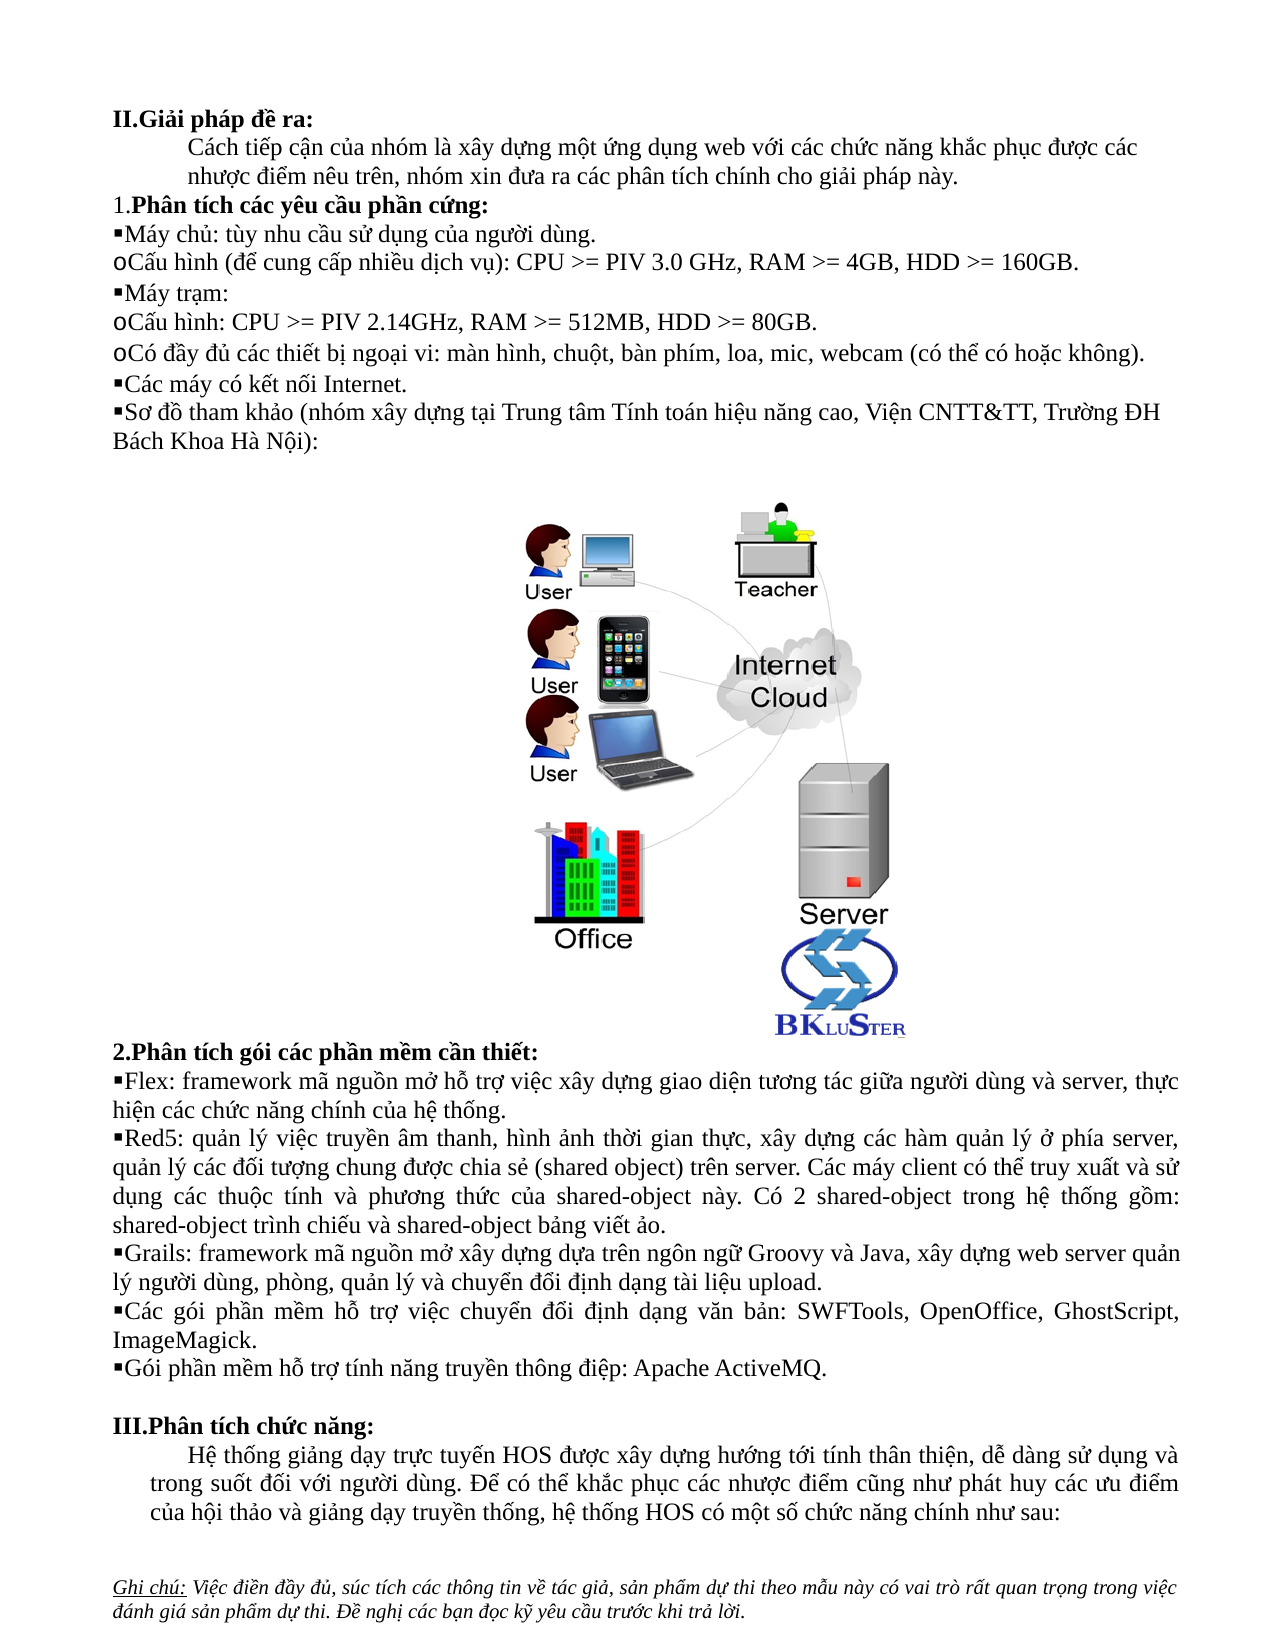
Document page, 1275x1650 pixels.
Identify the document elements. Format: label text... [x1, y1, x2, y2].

list Grails: framework mã nguồn mở xây dựng dựa trên ngôn ngữ Groovy và Java, xây dựng web server quản lý người dùng, phòng, quản lý và chuyển đổi định dạng tài liệu upload. [112, 1238, 1181, 1296]
list Máy chủ: tùy nhu cầu sử dụng của người dùng. [112, 219, 1181, 247]
list Các máy có kết nối Internet. [112, 369, 1181, 397]
list Phân tích các yêu cầu phần cứng: [112, 190, 1181, 219]
list Các gói phần mềm hỗ trợ việc chuyển đổi định dạng văn bản: SWFTools, OpenOffice, GhostScript, ImageMagick. [112, 1296, 1181, 1353]
list Cấu hình (để cung cấp nhiều dịch vụ): CPU >= PIV 3.0 GHz, RAM >= 4GB, HDD >= 160GB. [112, 247, 1181, 278]
list Cấu hình: CPU >= PIV 2.14GHz, RAM >= 512MB, HDD >= 80GB. [112, 307, 1181, 338]
list Phân tích chức năng: [112, 1411, 1181, 1440]
list Phân tích gói các phần mềm cần thiết: [112, 1037, 1181, 1066]
list Sơ đồ tham khảo (nhóm xây dựng tại Trung tâm Tính toán hiệu năng cao, Viện CNTT&TT, Trường ĐH Bách Khoa Hà Nội): [112, 397, 1181, 455]
list Red5: quản lý việc truyền âm thanh, hình ảnh thời gian thực, xây dựng các hàm quản lý ở phía server, quản lý các đối tượng chung được chia sẻ (shared object) trên server. Các máy client có thể truy xuất và sử dụng các thuộc tính và phương thức của shared-object này. Có 2 shared-object trong hệ thống gồm: shared-object trình chiếu và shared-object bảng viết ảo. [112, 1123, 1181, 1238]
list Giải pháp đề ra: [112, 104, 1181, 132]
list Gói phần mềm hỗ trợ tính năng truyền thông điệp: Apache ActiveMQ. [112, 1353, 1181, 1382]
list Có đầy đủ các thiết bị ngoại vi: màn hình, chuột, bàn phím, loa, mic, webcam (có thể có hoặc không). [112, 338, 1181, 369]
list Flex: framework mã nguồn mở hỗ trợ việc xây dựng giao diện tương tác giữa người dùng và server, thực hiện các chức năng chính của hệ thống. [112, 1066, 1181, 1123]
text Cách tiếp cận của nhóm là xây dựng một ứng dụng web với các chức năng khắc phục được các nhược điểm nêu trên, nhóm xin đưa ra các phân tích chính cho giải pháp này. [187, 132, 1181, 190]
text Hệ thống giảng dạy trực tuyến HOS được xây dựng hướng tới tính thân thiện, dễ dàng sử dụng và trong suốt đối với người dùng. Để có thể khắc phục các nhược điểm cũng như phát huy các ưu điểm của hội thảo và giảng dạy truyền thống, hệ thống HOS có một số chức năng chính như sau: [150, 1440, 1181, 1526]
list Máy trạm: [112, 278, 1181, 307]
